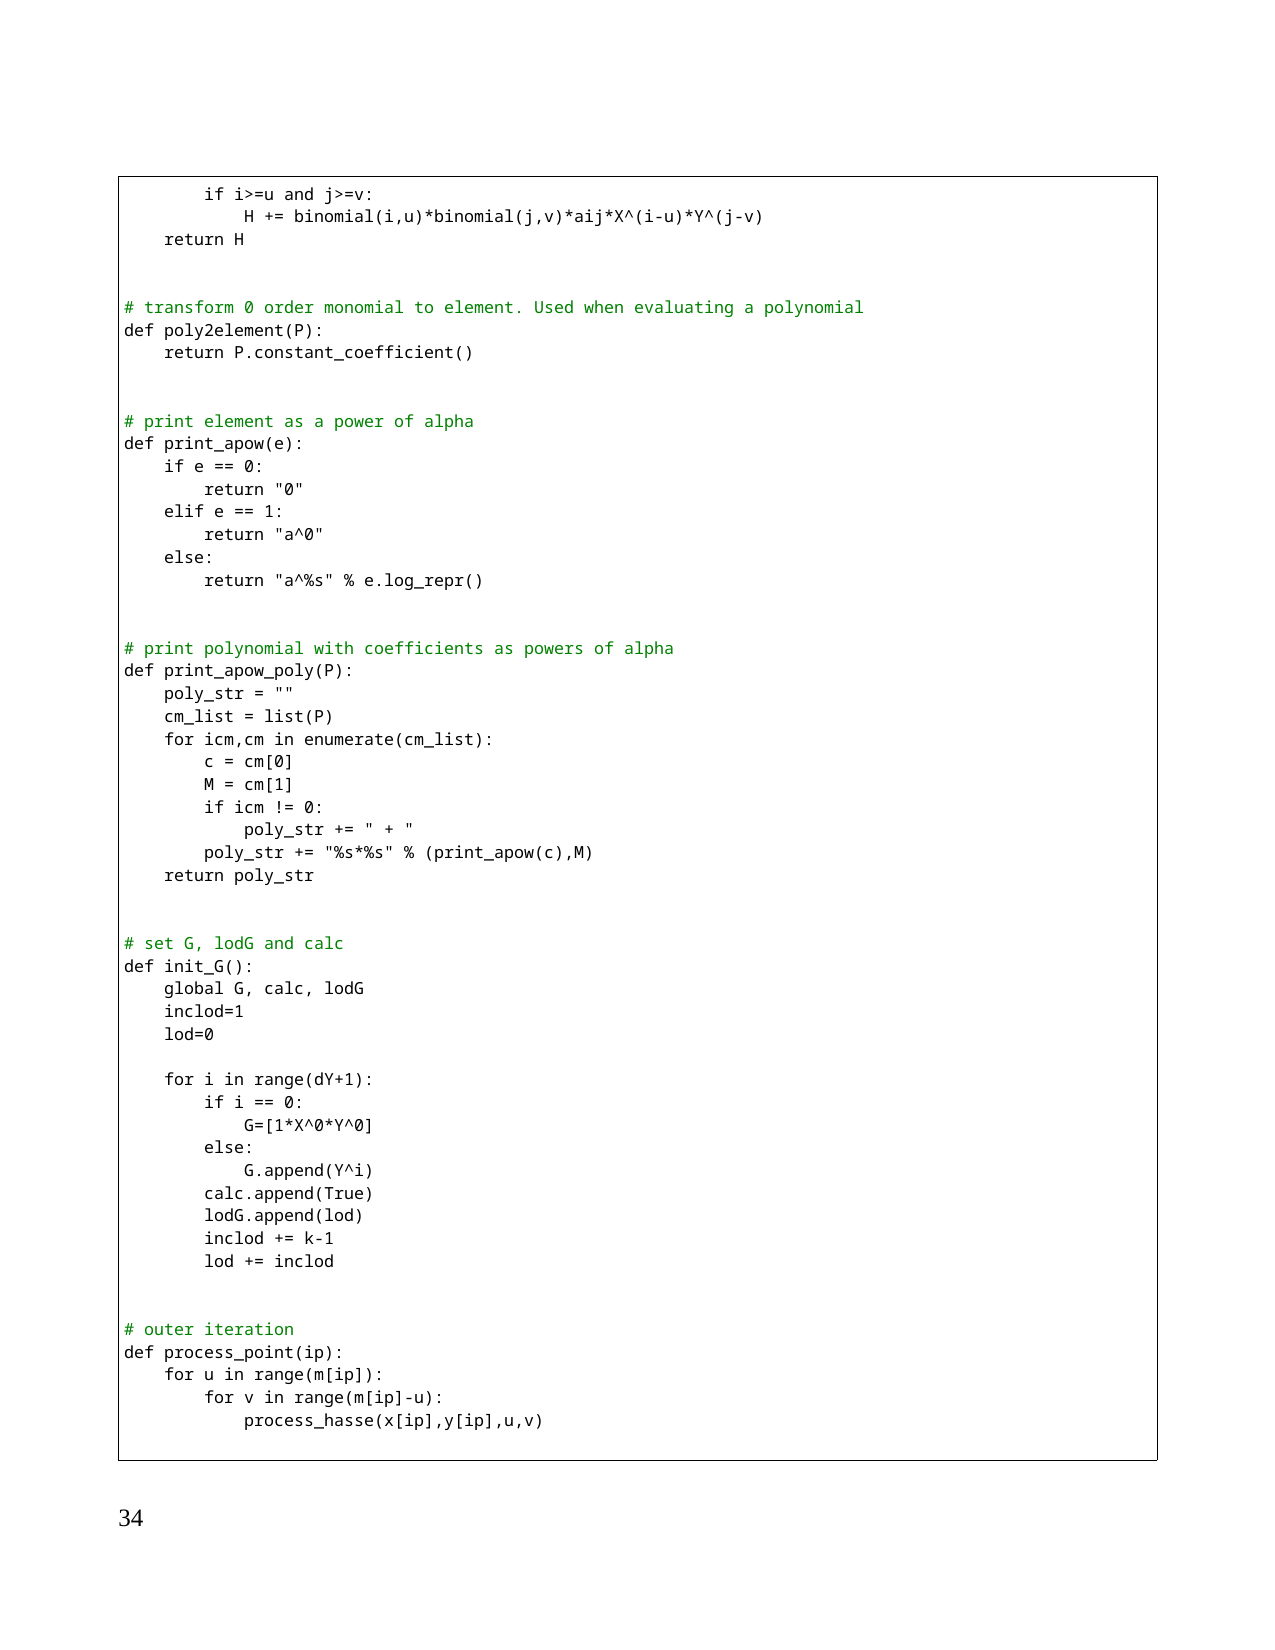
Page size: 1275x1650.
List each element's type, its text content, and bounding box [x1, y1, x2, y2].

table_header if i>=u and j>=v: H += binomial(i,u)*binomial(j,v)*aij*X^(i-u)*Y^(j-v) return H # transform 0 order monomial to element. Used when evaluating a polynomial def poly2element(P): return P.constant_coefficient() # print element as a power of alpha def print_apow(e): if e == 0: return "0" elif e == 1: return "a^0" else: return "a^%s" % e.log_repr() # print polynomial with coefficients as powers of alpha def print_apow_poly(P): poly_str = "" cm_list = list(P) for icm,cm in enumerate(cm_list): c = cm[0] M = cm[1] if icm != 0: poly_str += " + " poly_str += "%s*%s" % (print_apow(c),M) return poly_str # set G, lodG and calc def init_G(): global G, calc, lodG inclod=1 lod=0 for i in range(dY+1): if i == 0: G=[1*X^0*Y^0] else: G.append(Y^i) calc.append(True) lodG.append(lod) inclod += k-1 lod += inclod # outer iteration def process_point(ip): for u in range(m[ip]): for v in range(m[ip]-u): process_hasse(x[ip],y[ip],u,v) [119, 177, 1157, 1459]
